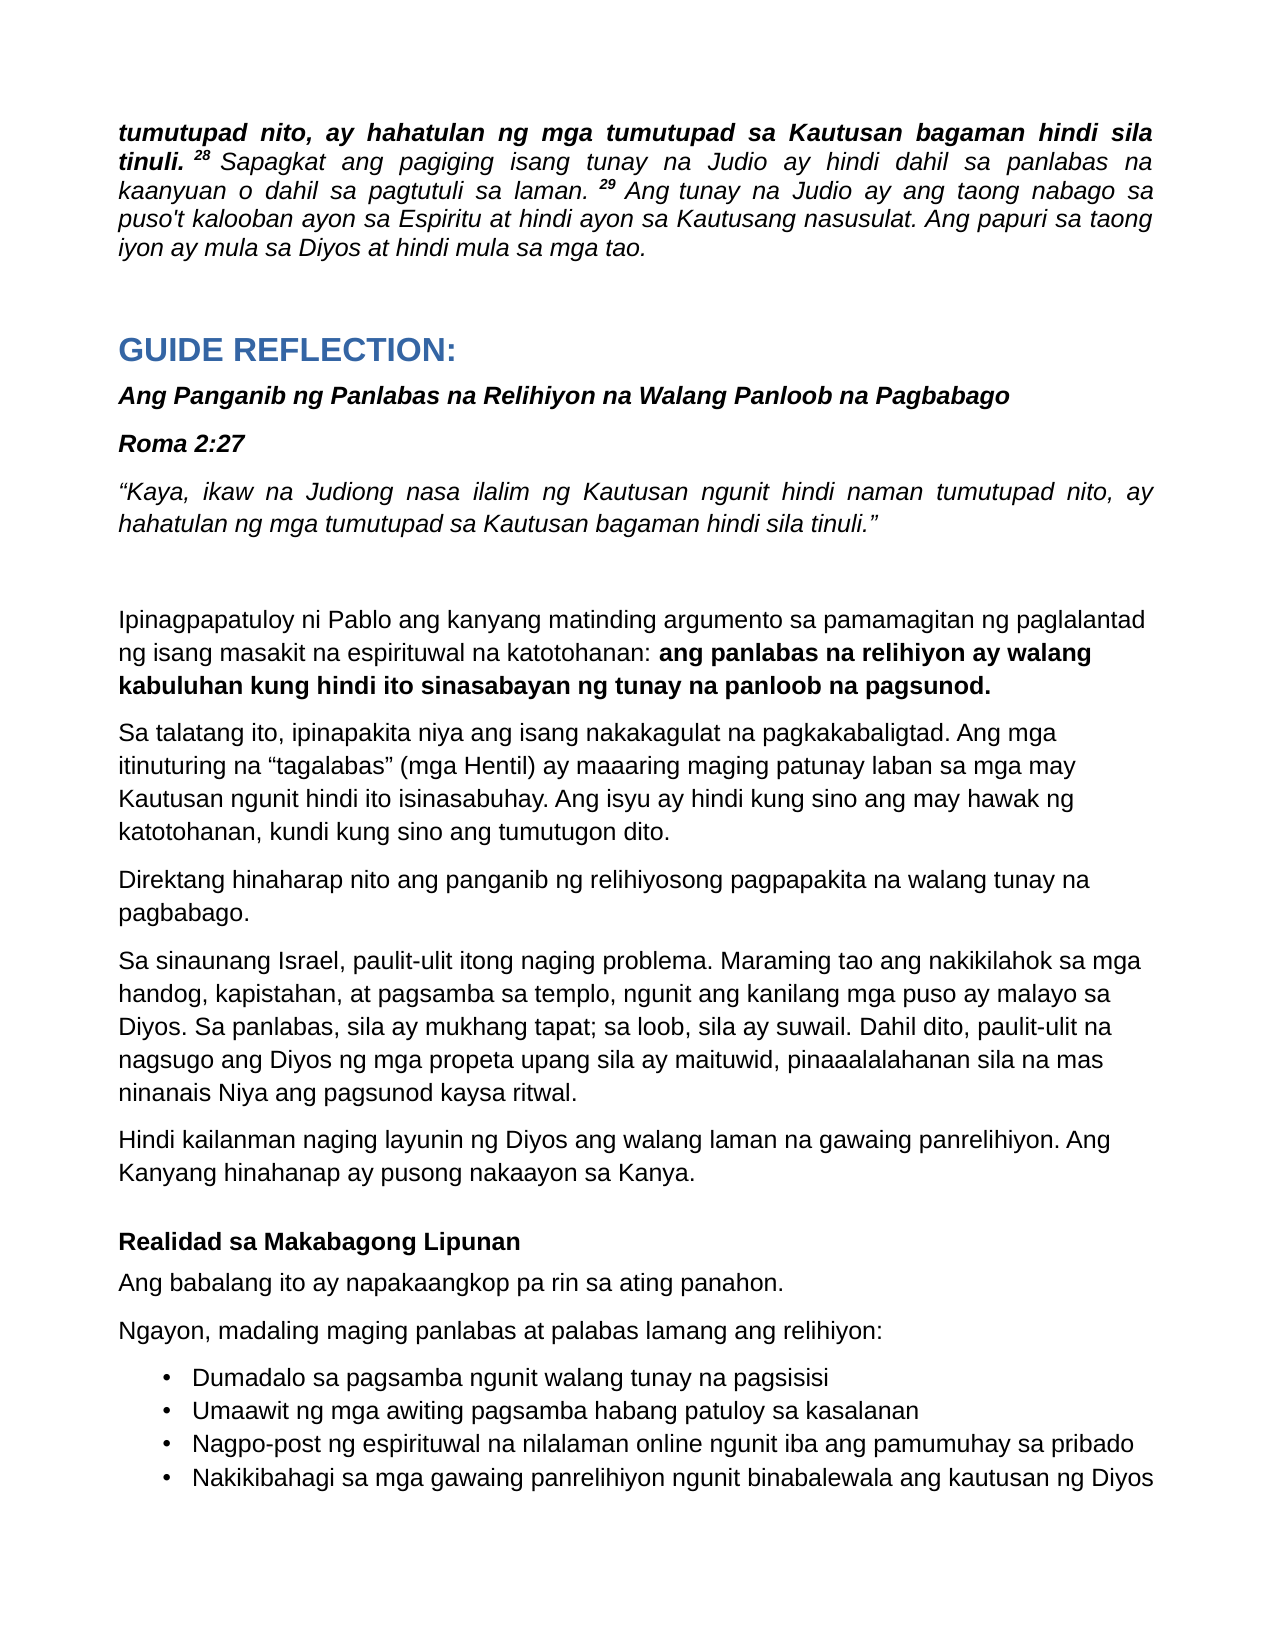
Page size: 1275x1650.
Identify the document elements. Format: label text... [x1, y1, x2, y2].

text “Kaya, ikaw na Judiong nasa ilalim ng Kautusan ngunit hindi naman tumutupad nito, ay hahatulan ng mga tumutupad sa Kautusan bagaman hindi sila tinuli.” [118, 476, 1157, 538]
text Direktang hinaharap nito ang panganib ng relihiyosong pagpapakita na walang tunay na pagbabago. [118, 865, 1157, 927]
text Sa sinaunang Israel, paulit-ulit itong naging problema. Maraming tao ang nakikilahok sa mga handog, kapistahan, at pagsamba sa templo, ngunit ang kanilang mga puso ay malayo sa Diyos. Sa panlabas, sila ay mukhang tapat; sa loob, sila ay suwail. Dahil dito, paulit-ulit na nagsugo ang Diyos ng mga propeta upang sila ay maituwid, pinaaalalahanan sila na mas ninanais Niya ang pagsunod kaysa ritwal. [118, 946, 1157, 1106]
list Dumadalo sa pagsamba ngunit walang tunay na pagsisisi [162, 1363, 1157, 1392]
subtitle GUIDE REFLECTION: [118, 330, 1157, 369]
text Ang babalang ito ay napakaangkop pa rin sa ating panahon. [118, 1268, 1157, 1297]
text Sa talatang ito, ipinapakita niya ang isang nakakagulat na pagkakabaligtad. Ang mga itinuturing na “tagalabas” (mga Hentil) ay maaaring maging patunay laban sa mga may Kautusan ngunit hindi ito isinasabuhay. Ang isyu ay hindi kung sino ang may hawak ng katotohanan, kundi kung sino ang tumutugon dito. [118, 718, 1157, 846]
list Umaawit ng mga awiting pagsamba habang patuloy sa kasalanan [162, 1396, 1157, 1425]
text Roma 2:27 [118, 429, 1157, 458]
text Hindi kailanman naging layunin ng Diyos ang walang laman na gawaing panrelihiyon. Ang Kanyang hinahanap ay pusong nakaayon sa Kanya. [118, 1125, 1157, 1187]
text Ipinagpapatuloy ni Pablo ang kanyang matinding argumento sa pamamagitan ng paglalantad ng isang masakit na espirituwal na katotohanan: ang panlabas na relihiyon ay walang kabuluhan kung hindi ito sinasabayan ng tunay na panloob na pagsunod. [118, 605, 1157, 699]
text tumutupad nito, ay hahatulan ng mga tumutupad sa Kautusan bagaman hindi sila tinuli. 28 Sapagkat ang pagiging isang tunay na Judio ay hindi dahil sa panlabas na kaanyuan o dahil sa pagtutuli sa laman. 29 Ang tunay na Judio ay ang taong nabago sa puso't kalooban ayon sa Espiritu at hindi ayon sa Kautusang nasusulat. Ang papuri sa taong iyon ay mula sa Diyos at hindi mula sa mga tao. [118, 118, 1157, 262]
subtitle Realidad sa Makabagong Lipunan [118, 1227, 1157, 1256]
list Nagpo-post ng espirituwal na nilalaman online ngunit iba ang pamumuhay sa pribado [162, 1429, 1157, 1458]
list Nakikibahagi sa mga gawaing panrelihiyon ngunit binabalewala ang kautusan ng Diyos [162, 1463, 1157, 1491]
text Ngayon, madaling maging panlabas at palabas lamang ang relihiyon: [118, 1316, 1157, 1344]
text Ang Panganib ng Panlabas na Relihiyon na Walang Panloob na Pagbabago [118, 381, 1157, 410]
